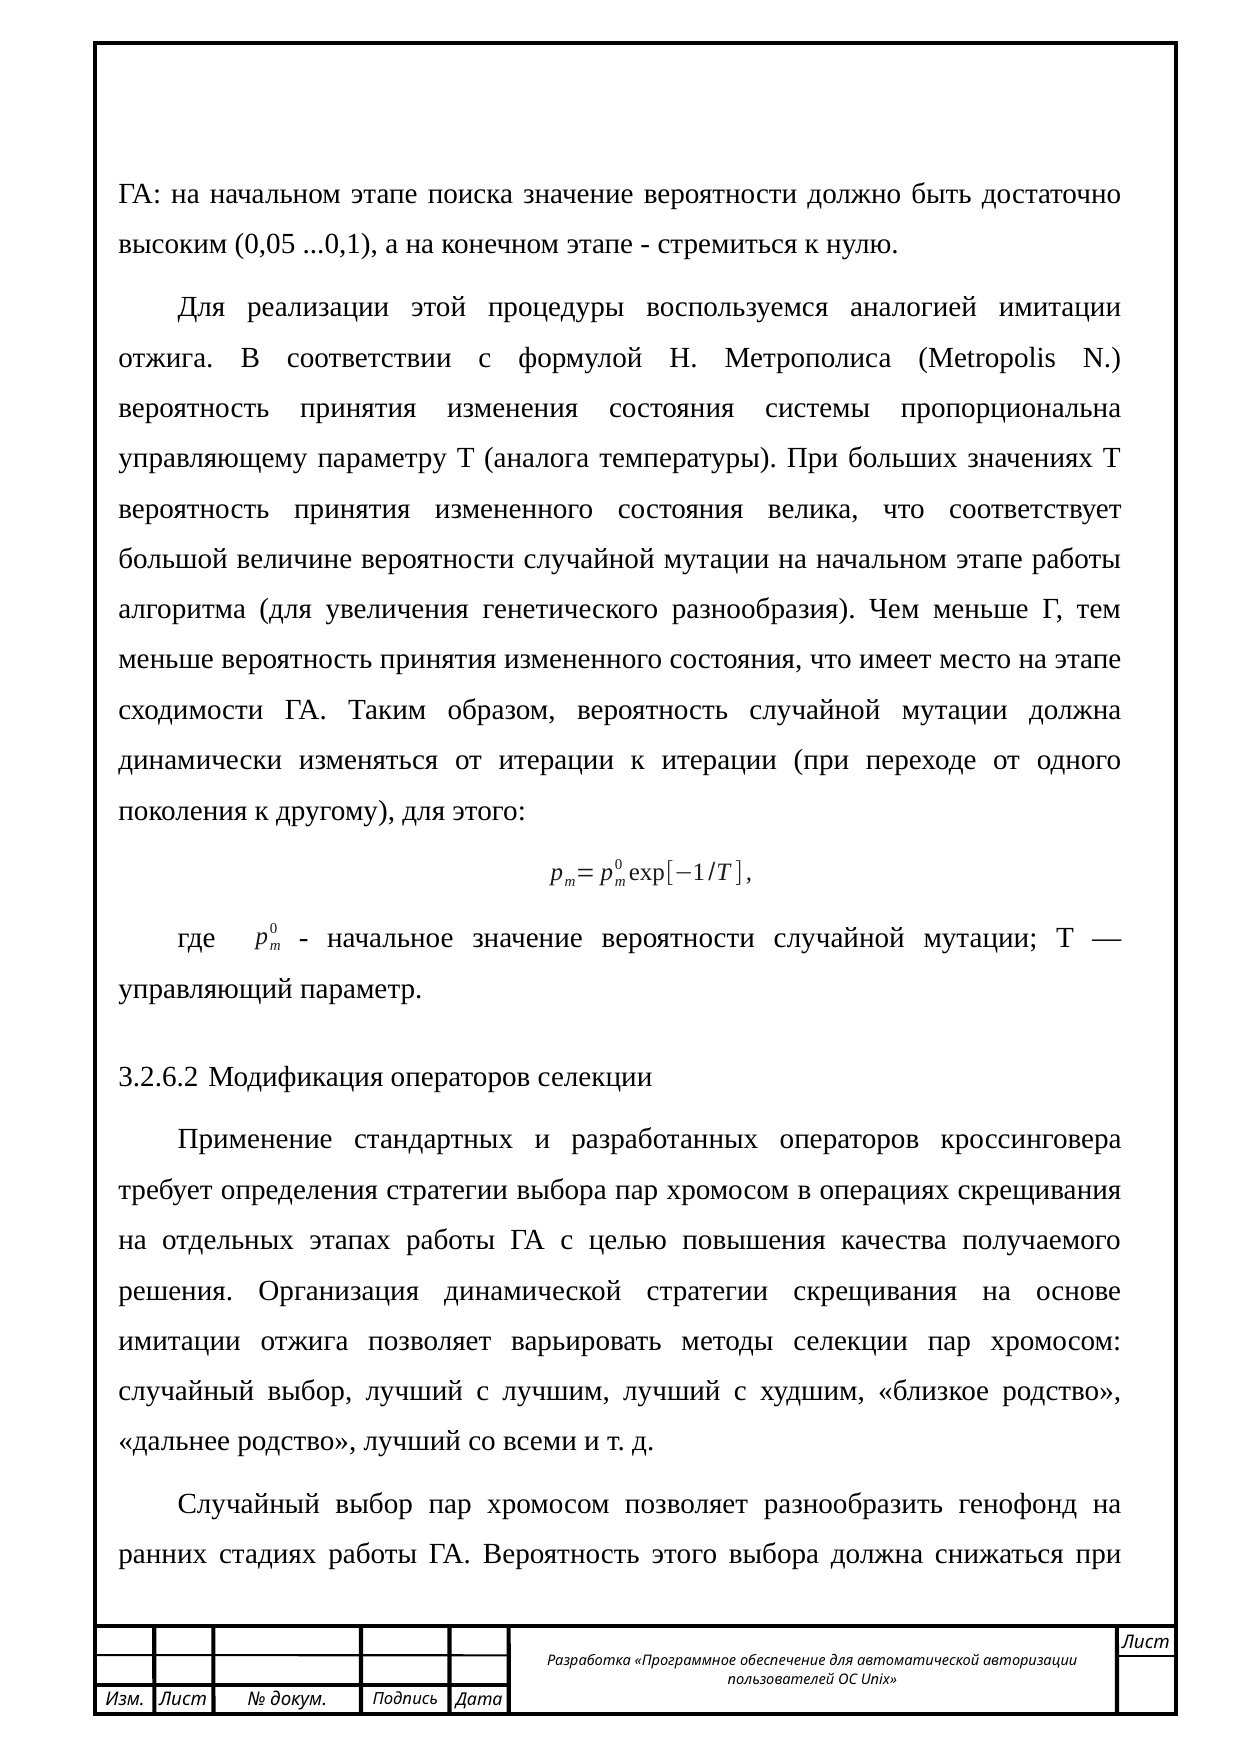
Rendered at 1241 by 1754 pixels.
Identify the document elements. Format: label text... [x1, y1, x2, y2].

text где - начальное значение вероятности случайной мутации; T — управляющий параметр. [118, 919, 1122, 1004]
text Применение стандартных и разработанных операторов кроссинговера требует определения стратегии выбора пар хромосом в операциях скрещивания на отдельных этапах работы ГА с целью повышения качества получаемого решения. Организация динамической стратегии скрещивания на основе имитации отжига позволяет варьировать методы селекции пар хромосом: случайный выбор, лучший с лучшим, лучший с худшим, «близкое родство», «дальнее родство», лучший со всеми и т. д. [118, 1122, 1122, 1457]
text Для реализации этой процедуры воспользуемся аналогией имитации отжига. В соответствии с формулой Н. Метрополиса (Metropolis N.) вероятность принятия изменения состояния системы пропорциональна управляющему параметру T (аналога температуры). При больших значениях T вероятность принятия измененного состояния велика, что соответствует большой величине вероятности случайной мутации на начальном этапе работы алгоритма (для увеличения генетического разнообразия). Чем меньше Г, тем меньше вероятность принятия измененного состояния, что имеет место на этапе сходимости ГА. Таким образом, вероятность случайной мутации должна динамически изменяться от итерации к итерации (при переходе от одного поколения к другому), для этого: [118, 289, 1122, 826]
text ГА: на начальном этапе поиска значение вероятности должно быть достаточно высоким (0,05 ...0,1), а на конечном этапе - стремиться к нулю. [118, 176, 1122, 260]
subtitle Модификация операторов селекции [118, 1059, 1122, 1092]
text Случайный выбор пар хромосом позволяет разнообразить генофонд на ранних стадиях работы ГА. Вероятность этого выбора должна снижаться при [118, 1486, 1122, 1570]
